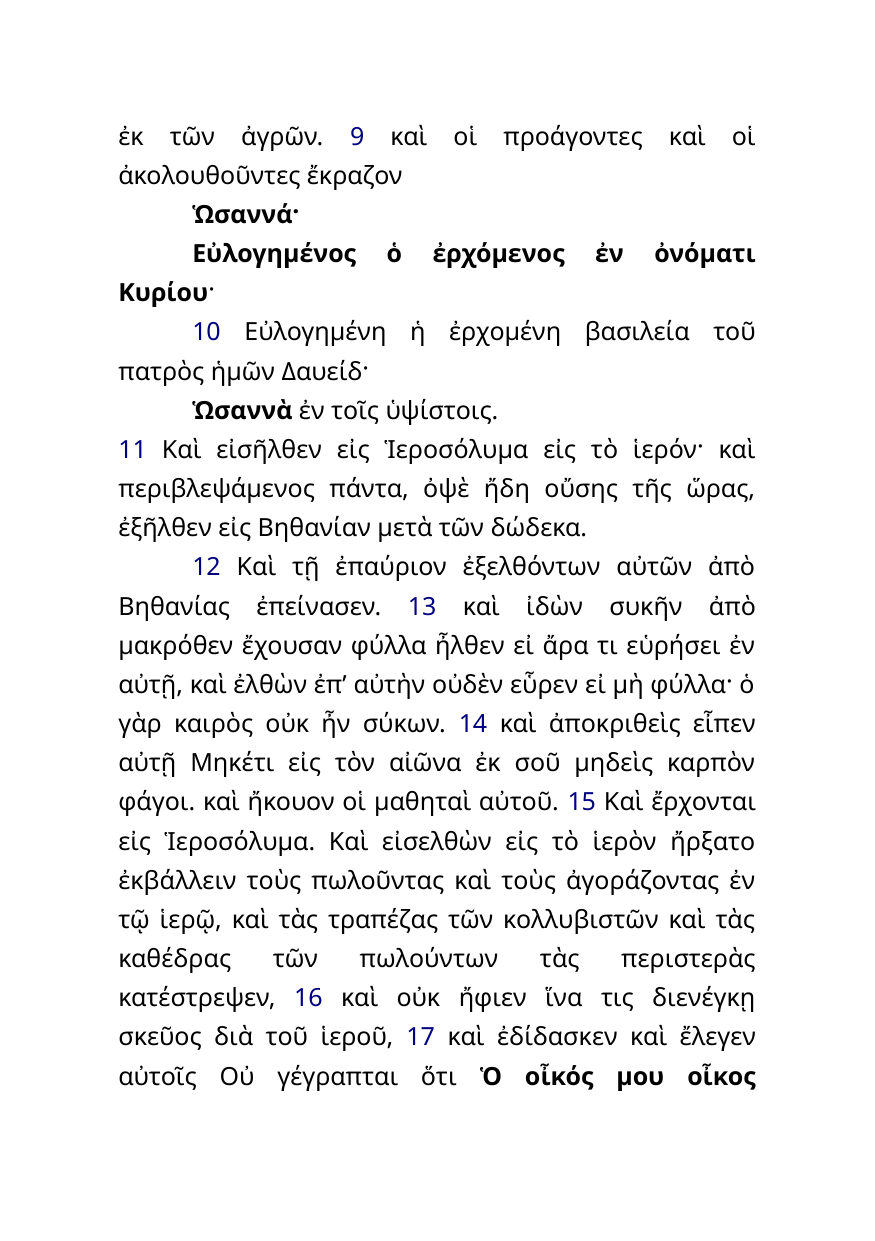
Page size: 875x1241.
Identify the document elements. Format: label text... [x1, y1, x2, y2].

text 11 Καὶ εἰσῆλθεν εἰς Ἱεροσόλυμα εἰς τὸ ἱερόν· καὶ περιβλεψάμενος πάντα, ὀψὲ ἤδη οὔσης τῆς ὥρας, ἐξῆλθεν εἰς Βηθανίαν μετὰ τῶν δώδεκα. [118, 431, 756, 544]
text 12 Καὶ τῇ ἐπαύριον ἐξελθόντων αὐτῶν ἀπὸ Βηθανίας ἐπείνασεν. 13 καὶ ἰδὼν συκῆν ἀπὸ μακρόθεν ἔχουσαν φύλλα ἦλθεν εἰ ἄρα τι εὑρήσει ἐν αὐτῇ, καὶ ἐλθὼν ἐπ’ αὐτὴν οὐδὲν εὗρεν εἰ μὴ φύλλα· ὁ γὰρ καιρὸς οὐκ ἦν σύκων. 14 καὶ ἀποκριθεὶς εἶπεν αὐτῇ Μηκέτι εἰς τὸν αἰῶνα ἐκ σοῦ μηδεὶς καρπὸν φάγοι. καὶ ἤκουον οἱ μαθηταὶ αὐτοῦ. 15 Καὶ ἔρχονται εἰς Ἱεροσόλυμα. Καὶ εἰσελθὼν εἰς τὸ ἱερὸν ἤρξατο ἐκβάλλειν τοὺς πωλοῦντας καὶ τοὺς ἀγοράζοντας ἐν τῷ ἱερῷ, καὶ τὰς τραπέζας τῶν κολλυβιστῶν καὶ τὰς καθέδρας τῶν πωλούντων τὰς περιστερὰς κατέστρεψεν, 16 καὶ οὐκ ἤφιεν ἵνα τις διενέγκῃ σκεῦος διὰ τοῦ ἱεροῦ, 17 καὶ ἐδίδασκεν καὶ ἔλεγεν αὐτοῖς Οὐ γέγραπται ὅτι Ὁ οἶκός μου οἶκος [118, 549, 756, 1092]
text Ὡσαννὰ ἐν τοῖς ὑψίστοις. [118, 392, 756, 426]
text ἐκ τῶν ἀγρῶν. 9 καὶ οἱ προάγοντες καὶ οἱ ἀκολουθοῦντες ἔκραζον [118, 118, 756, 191]
text Εὐλογημένος ὁ ἐρχόμενος ἐν ὀνόματι Κυρίου· [118, 236, 756, 309]
text Ὡσαννά· [118, 196, 756, 231]
text 10 Εὐλογημένη ἡ ἐρχομένη βασιλεία τοῦ πατρὸς ἡμῶν Δαυείδ· [118, 314, 756, 387]
